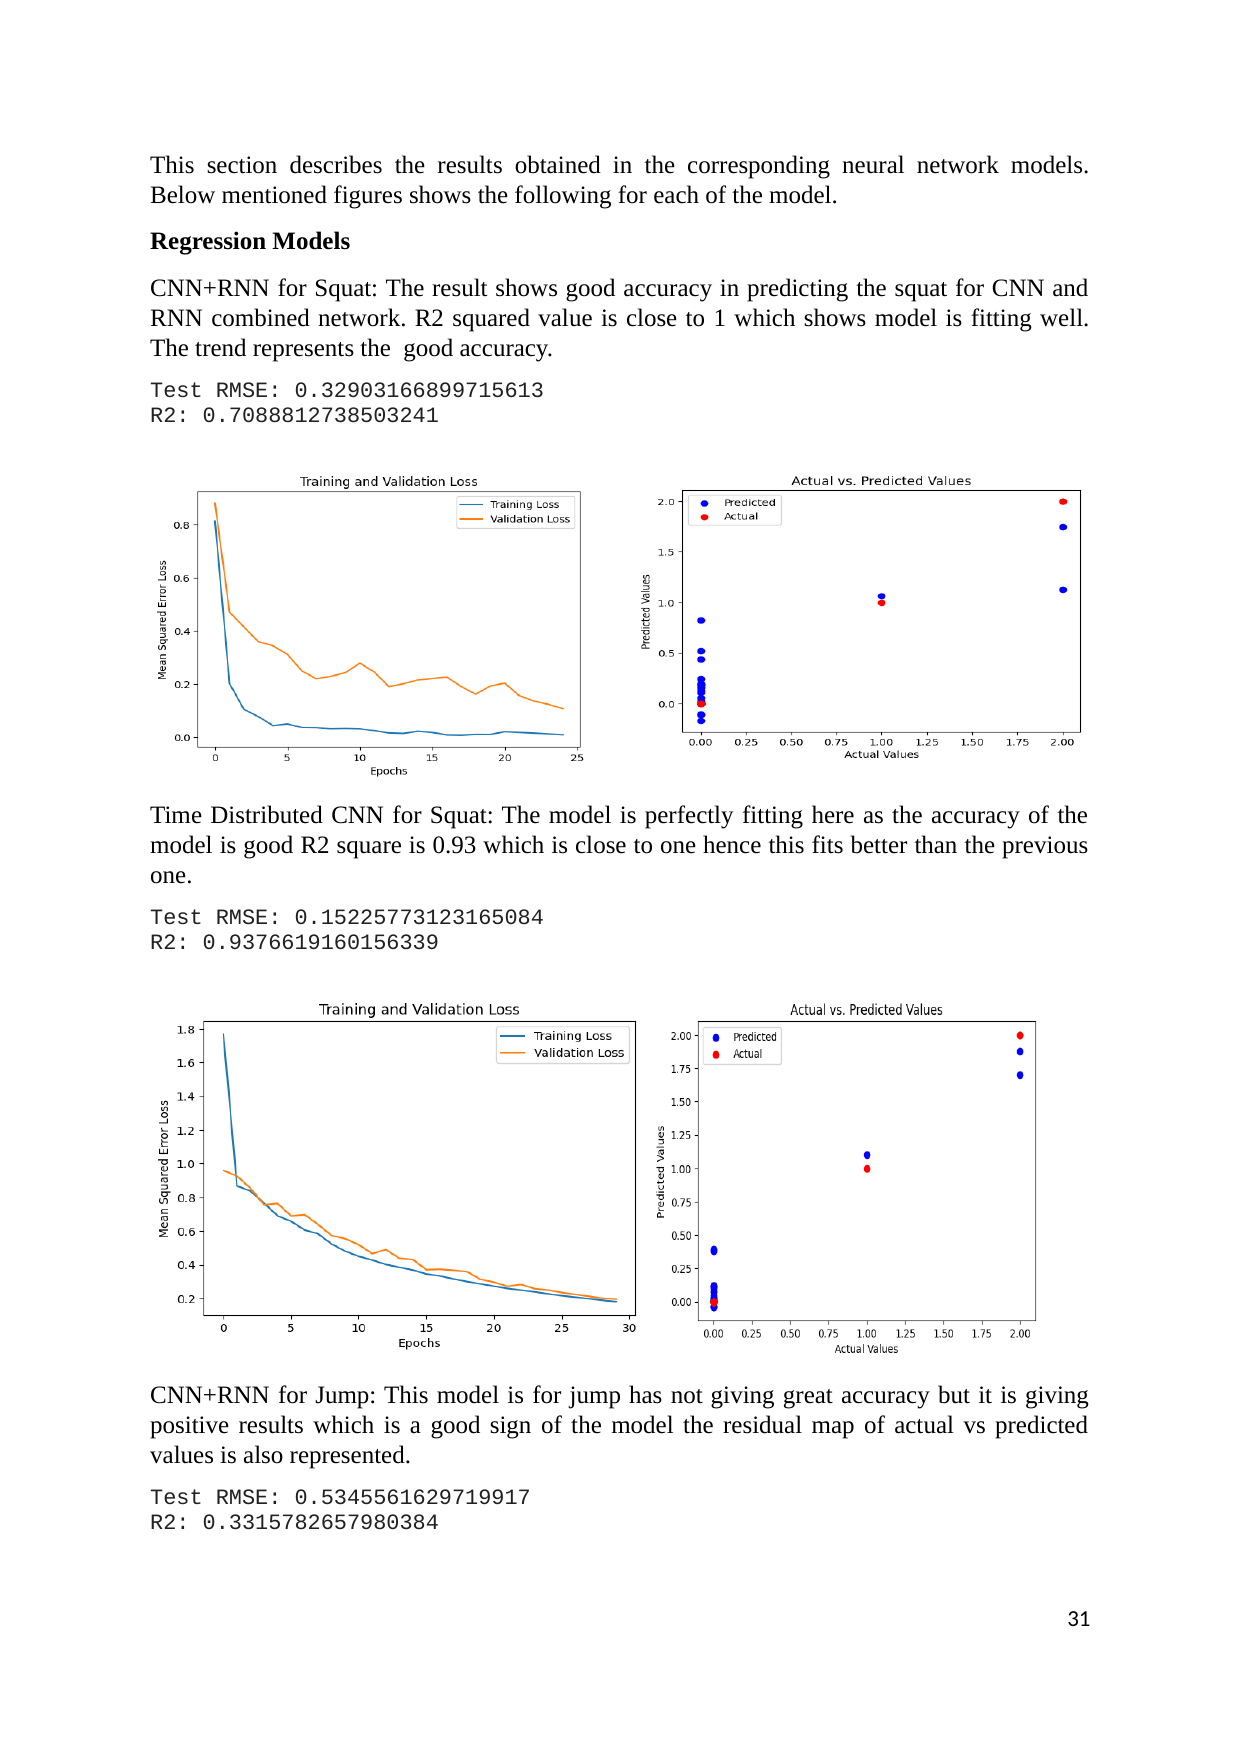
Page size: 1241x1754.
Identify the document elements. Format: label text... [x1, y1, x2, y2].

text CNN+RNN for Squat: The result shows good accuracy in predicting the squat for CNN and RNN combined network. R2 squared value is close to 1 which shows model is fitting well. The trend represents the good accuracy. [150, 273, 1090, 362]
text R2: 0.7088812738503241 [150, 404, 1090, 429]
text Time Distributed CNN for Squat: The model is perfectly fitting here as the accuracy of the model is good R2 square is 0.93 which is close to one hence this fits better than the previous one. [150, 800, 1090, 888]
text R2: 0.9376619160156339 [150, 931, 1090, 956]
text Test RMSE: 0.15225773123165084 [150, 906, 1090, 931]
text Regression Models [150, 226, 1090, 255]
text Test RMSE: 0.32903166899715613 [150, 379, 1090, 404]
text Test RMSE: 0.5345561629719917 [150, 1486, 1090, 1511]
text This section describes the results obtained in the corresponding neural network models. Below mentioned figures shows the following for each of the model. [150, 150, 1090, 209]
text CNN+RNN for Jump: This model is for jump has not giving great accuracy but it is giving positive results which is a good sign of the model the residual map of actual vs predicted values is also represented. [150, 1380, 1090, 1468]
text R2: 0.3315782657980384 [150, 1511, 1090, 1536]
